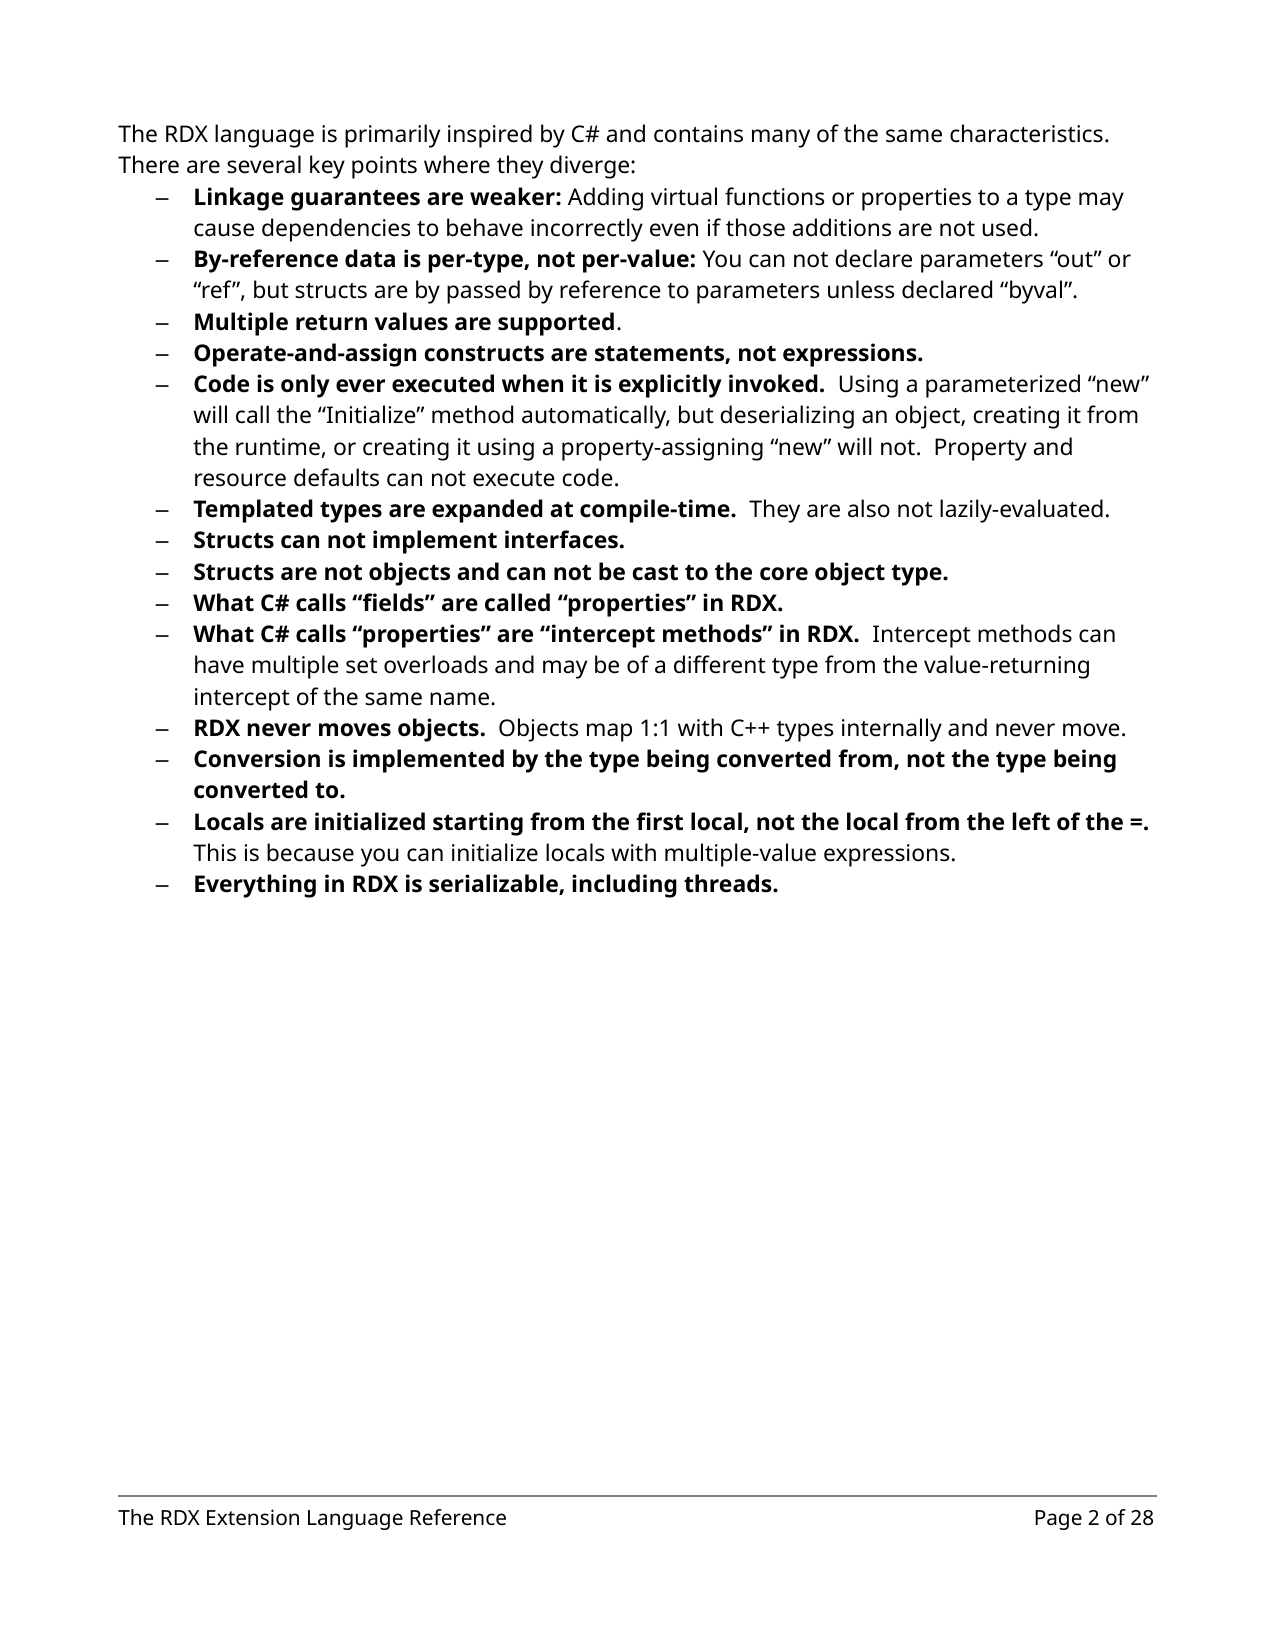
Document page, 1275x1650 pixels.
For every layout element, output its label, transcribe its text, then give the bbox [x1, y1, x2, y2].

list Everything in RDX is serializable, including threads. [156, 868, 1157, 899]
list Code is only ever executed when it is explicitly invoked. Using a parameterized “new” will call the “Initialize” method automatically, but deserializing an object, creating it from the runtime, or creating it using a property-assigning “new” will not. Property and resource defaults can not execute code. [156, 368, 1157, 493]
list Multiple return values are supported. [156, 306, 1157, 337]
list Locals are initialized starting from the first local, not the local from the left of the =. This is because you can initialize locals with multiple-value expressions. [156, 806, 1157, 868]
list Structs can not implement interfaces. [156, 524, 1157, 556]
list Templated types are expanded at compile-time. They are also not lazily-evaluated. [156, 493, 1157, 524]
list What C# calls “properties” are “intercept methods” in RDX. Intercept methods can have multiple set overloads and may be of a different type from the value-returning intercept of the same name. [156, 618, 1157, 712]
list What C# calls “fields” are called “properties” in RDX. [156, 587, 1157, 618]
text The RDX language is primarily inspired by C# and contains many of the same characteristics. There are several key points where they diverge: [118, 118, 1157, 181]
list RDX never moves objects. Objects map 1:1 with C++ types internally and never move. [156, 712, 1157, 743]
list Conversion is implemented by the type being converted from, not the type being converted to. [156, 743, 1157, 806]
list Linkage guarantees are weaker: Adding virtual functions or properties to a type may cause dependencies to behave incorrectly even if those additions are not used. [156, 181, 1157, 243]
list By-reference data is per-type, not per-value: You can not declare parameters “out” or “ref”, but structs are by passed by reference to parameters unless declared “byval”. [156, 243, 1157, 306]
list Operate-and-assign constructs are statements, not expressions. [156, 337, 1157, 368]
list Structs are not objects and can not be cast to the core object type. [156, 556, 1157, 587]
